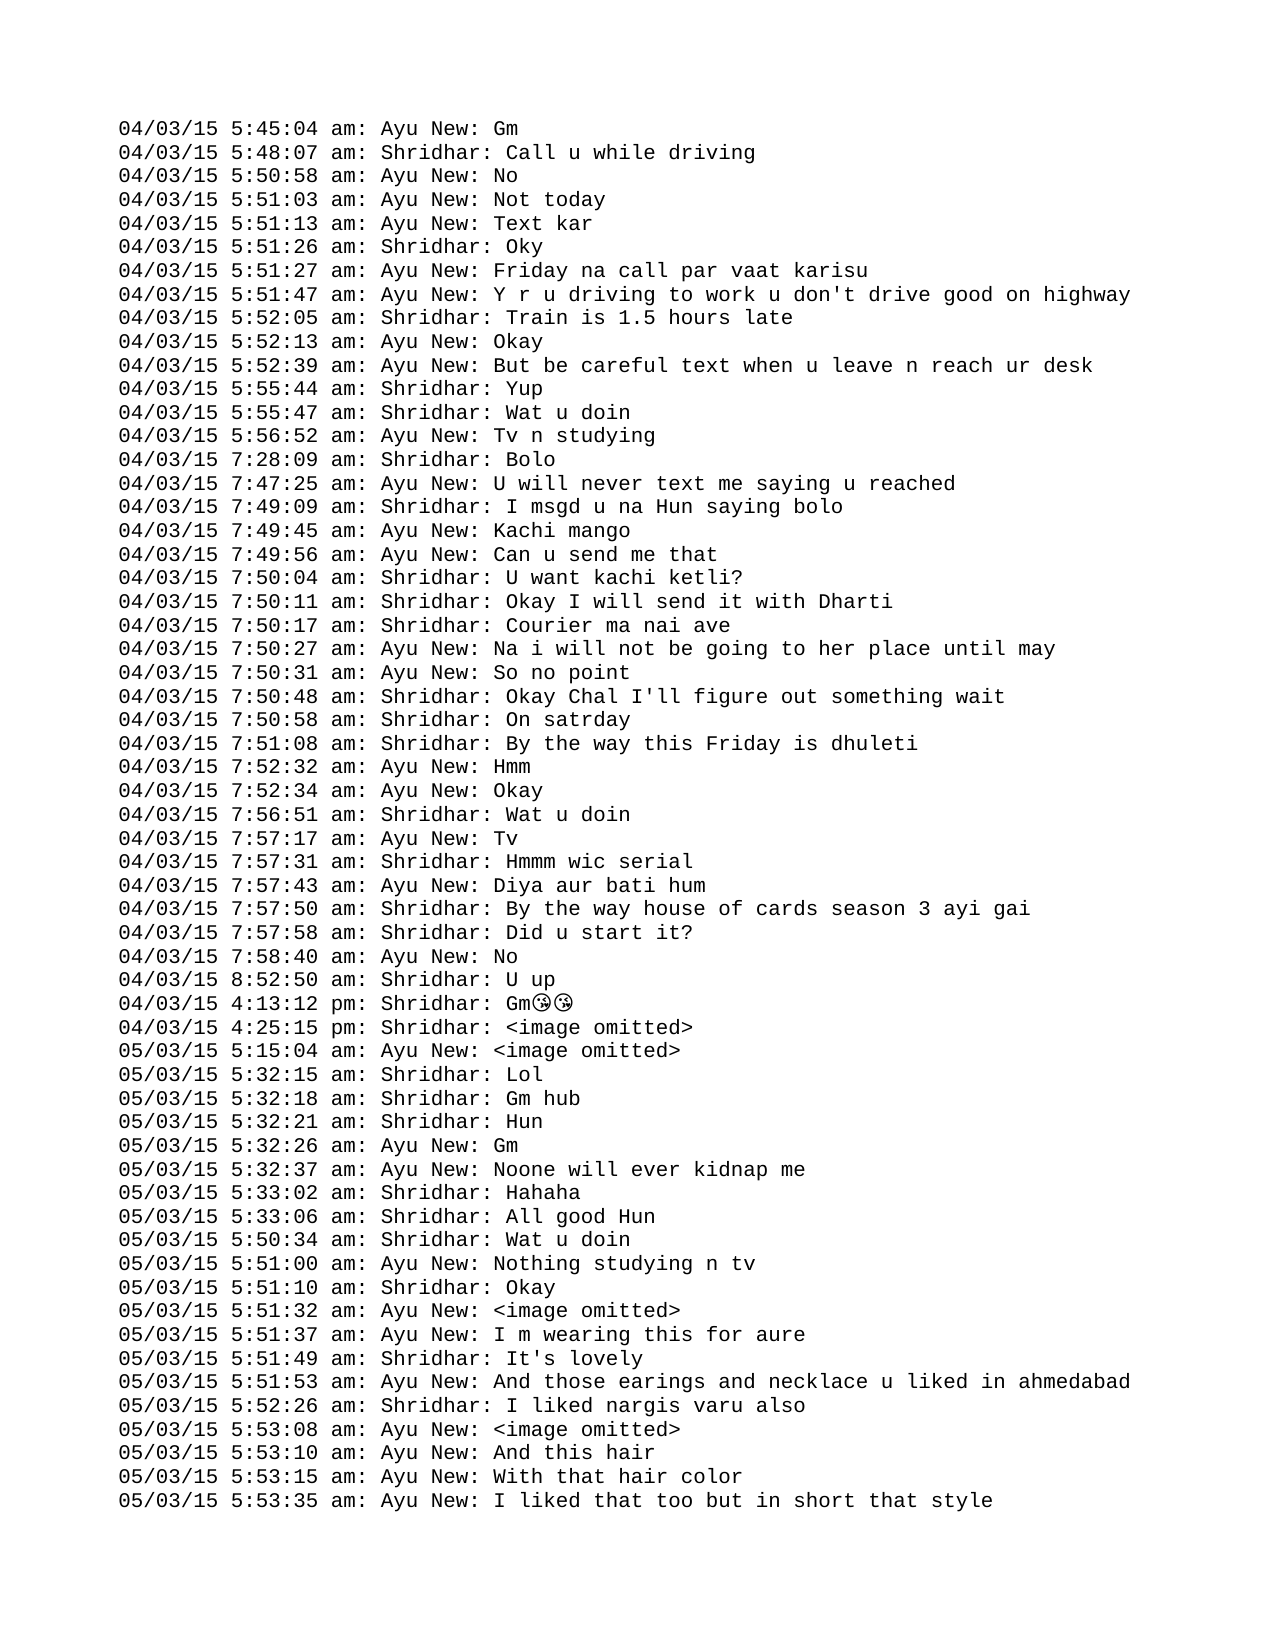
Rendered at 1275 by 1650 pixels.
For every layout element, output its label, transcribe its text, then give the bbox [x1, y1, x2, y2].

text 04/03/15 7:57:50 am: Shridhar: By the way house of cards season 3 ayi gai [118, 898, 1157, 922]
text 04/03/15 7:50:31 am: Ayu New: So no point [118, 662, 1157, 686]
text 04/03/15 5:55:44 am: Shridhar: Yup [118, 378, 1157, 402]
text 04/03/15 7:50:11 am: Shridhar: Okay I will send it with Dharti [118, 591, 1157, 615]
text 05/03/15 5:51:37 am: Ayu New: I m wearing this for aure [118, 1324, 1157, 1348]
text 05/03/15 5:32:18 am: Shridhar: Gm hub [118, 1088, 1157, 1111]
text 04/03/15 5:45:04 am: Ayu New: Gm [118, 118, 1157, 142]
text 04/03/15 7:52:32 am: Ayu New: Hmm [118, 757, 1157, 780]
text 04/03/15 7:49:45 am: Ayu New: Kachi mango [118, 520, 1157, 544]
text 05/03/15 5:15:04 am: Ayu New: <image omitted> [118, 1040, 1157, 1064]
text 04/03/15 5:48:07 am: Shridhar: Call u while driving [118, 142, 1157, 165]
text 05/03/15 5:32:26 am: Ayu New: Gm [118, 1135, 1157, 1158]
text 05/03/15 5:53:08 am: Ayu New: <image omitted> [118, 1419, 1157, 1442]
text 04/03/15 7:56:51 am: Shridhar: Wat u doin [118, 804, 1157, 827]
text 04/03/15 5:50:58 am: Ayu New: No [118, 165, 1157, 189]
text 04/03/15 7:58:40 am: Ayu New: No [118, 946, 1157, 969]
text 04/03/15 7:28:09 am: Shridhar: Bolo [118, 449, 1157, 473]
text 05/03/15 5:53:10 am: Ayu New: And this hair [118, 1442, 1157, 1466]
text 04/03/15 5:51:27 am: Ayu New: Friday na call par vaat karisu [118, 260, 1157, 284]
text 04/03/15 7:49:56 am: Ayu New: Can u send me that [118, 544, 1157, 567]
text 04/03/15 7:50:48 am: Shridhar: Okay Chal I'll figure out something wait [118, 686, 1157, 709]
text 04/03/15 4:25:15 pm: Shridhar: <image omitted> [118, 1017, 1157, 1040]
text 04/03/15 7:52:34 am: Ayu New: Okay [118, 780, 1157, 804]
text 04/03/15 8:52:50 am: Shridhar: U up [118, 969, 1157, 993]
text 04/03/15 4:13:12 pm: Shridhar: Gm😘😘 [118, 993, 1157, 1017]
text 04/03/15 7:57:43 am: Ayu New: Diya aur bati hum [118, 875, 1157, 898]
text 04/03/15 5:51:13 am: Ayu New: Text kar [118, 213, 1157, 236]
text 04/03/15 5:55:47 am: Shridhar: Wat u doin [118, 402, 1157, 426]
text 04/03/15 7:50:17 am: Shridhar: Courier ma nai ave [118, 615, 1157, 638]
text 04/03/15 7:47:25 am: Ayu New: U will never text me saying u reached [118, 473, 1157, 496]
text 04/03/15 7:49:09 am: Shridhar: I msgd u na Hun saying bolo [118, 496, 1157, 520]
text 04/03/15 7:50:27 am: Ayu New: Na i will not be going to her place until may [118, 638, 1157, 662]
text 05/03/15 5:32:15 am: Shridhar: Lol [118, 1064, 1157, 1088]
text 05/03/15 5:51:10 am: Shridhar: Okay [118, 1277, 1157, 1300]
text 04/03/15 7:57:17 am: Ayu New: Tv [118, 827, 1157, 851]
text 05/03/15 5:52:26 am: Shridhar: I liked nargis varu also [118, 1395, 1157, 1419]
text 04/03/15 5:52:39 am: Ayu New: But be careful text when u leave n reach ur desk [118, 354, 1157, 378]
text 04/03/15 5:52:13 am: Ayu New: Okay [118, 331, 1157, 354]
text 05/03/15 5:33:02 am: Shridhar: Hahaha [118, 1182, 1157, 1206]
text 05/03/15 5:51:32 am: Ayu New: <image omitted> [118, 1300, 1157, 1324]
text 04/03/15 7:57:31 am: Shridhar: Hmmm wic serial [118, 851, 1157, 875]
text 04/03/15 5:56:52 am: Ayu New: Tv n studying [118, 426, 1157, 449]
text 05/03/15 5:51:00 am: Ayu New: Nothing studying n tv [118, 1253, 1157, 1277]
text 05/03/15 5:32:21 am: Shridhar: Hun [118, 1111, 1157, 1135]
text 04/03/15 7:57:58 am: Shridhar: Did u start it? [118, 922, 1157, 946]
text 05/03/15 5:53:35 am: Ayu New: I liked that too but in short that style [118, 1489, 1157, 1513]
text 05/03/15 5:50:34 am: Shridhar: Wat u doin [118, 1229, 1157, 1253]
text 04/03/15 7:50:58 am: Shridhar: On satrday [118, 709, 1157, 733]
text 04/03/15 5:51:26 am: Shridhar: Oky [118, 236, 1157, 260]
text 04/03/15 5:51:03 am: Ayu New: Not today [118, 189, 1157, 213]
text 04/03/15 7:51:08 am: Shridhar: By the way this Friday is dhuleti [118, 733, 1157, 757]
text 05/03/15 5:53:15 am: Ayu New: With that hair color [118, 1466, 1157, 1489]
text 04/03/15 5:51:47 am: Ayu New: Y r u driving to work u don't drive good on highway [118, 284, 1157, 307]
text 05/03/15 5:32:37 am: Ayu New: Noone will ever kidnap me [118, 1158, 1157, 1182]
text 04/03/15 7:50:04 am: Shridhar: U want kachi ketli? [118, 567, 1157, 591]
text 05/03/15 5:51:49 am: Shridhar: It's lovely [118, 1348, 1157, 1371]
text 05/03/15 5:51:53 am: Ayu New: And those earings and necklace u liked in ahmedabad [118, 1371, 1157, 1395]
text 05/03/15 5:33:06 am: Shridhar: All good Hun [118, 1206, 1157, 1229]
text 04/03/15 5:52:05 am: Shridhar: Train is 1.5 hours late [118, 307, 1157, 331]
